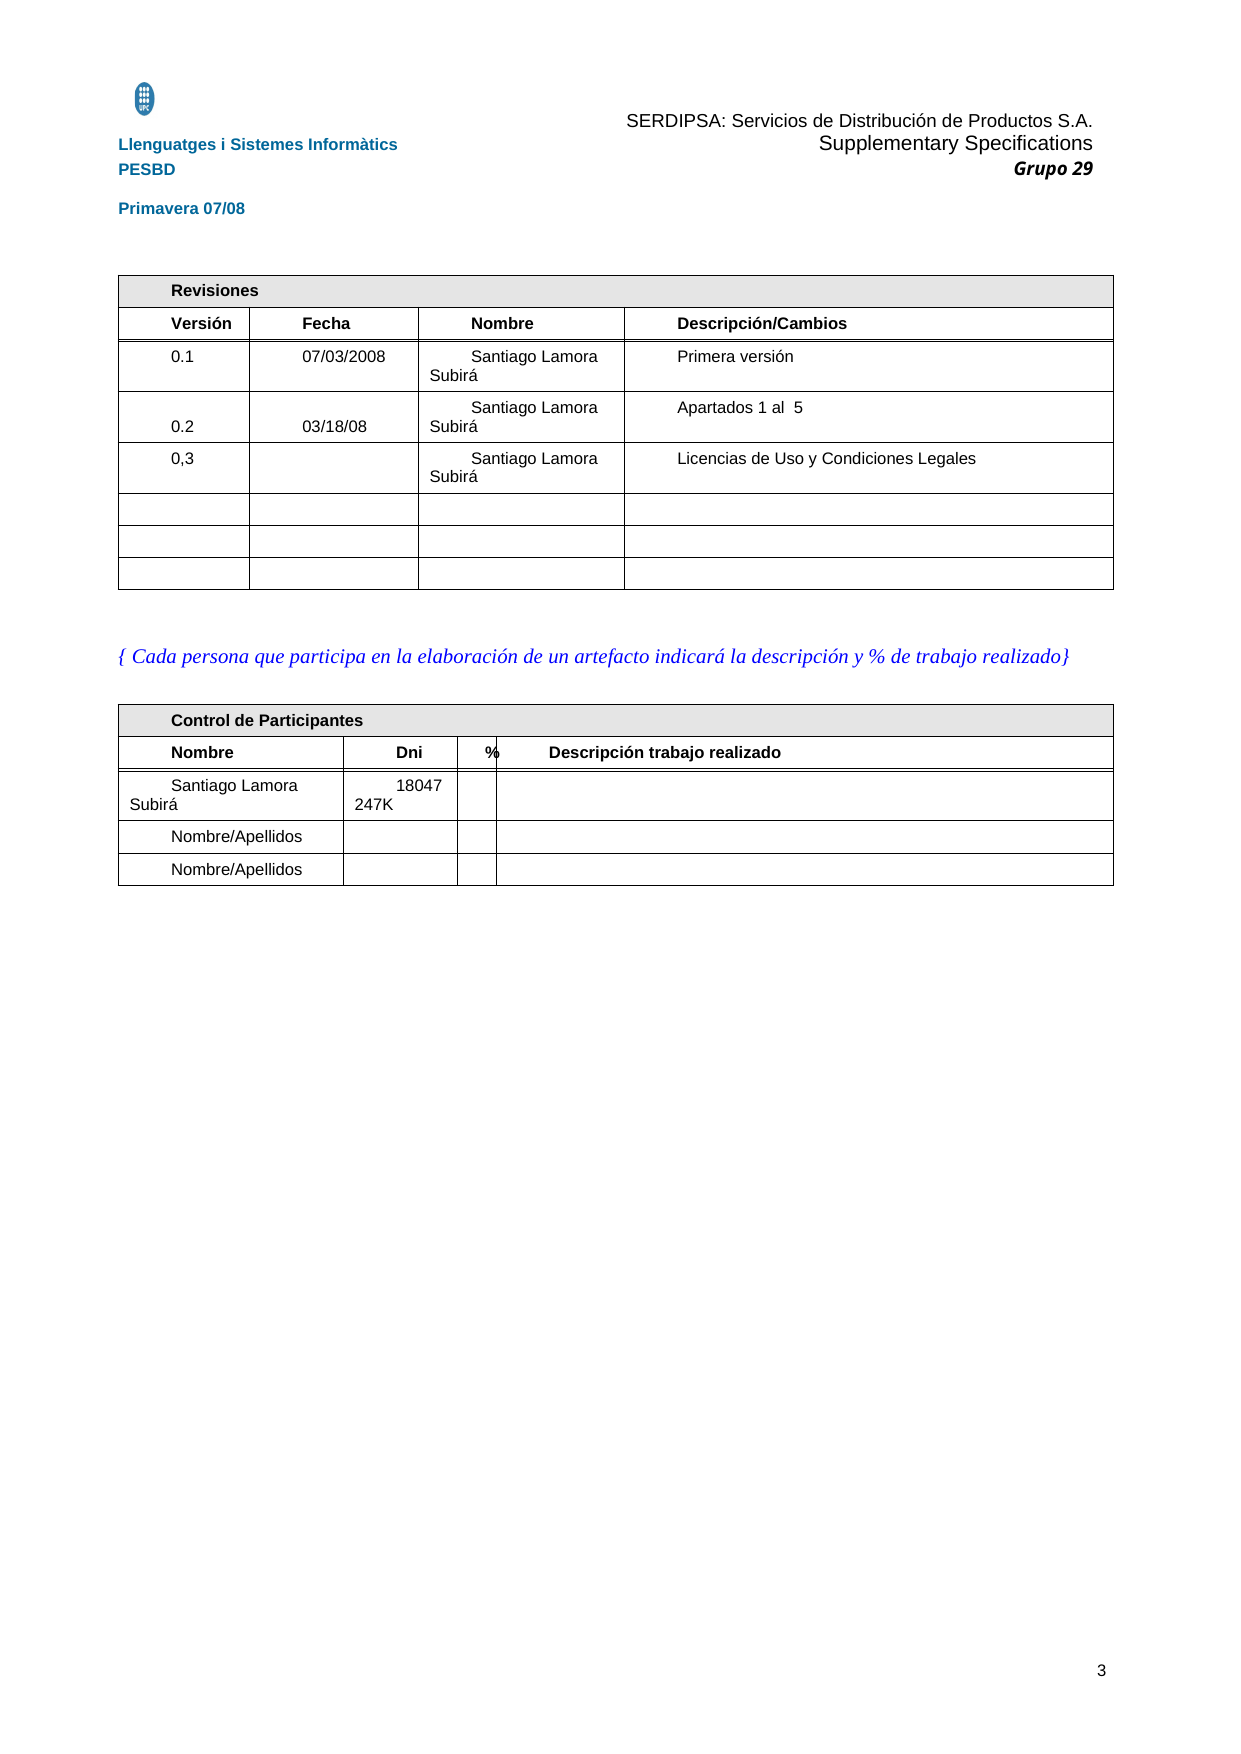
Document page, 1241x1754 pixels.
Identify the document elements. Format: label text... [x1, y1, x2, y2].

table_cell Dni [344, 737, 457, 768]
table_cell Santiago Lamora Subirá [419, 342, 624, 391]
table_cell % [458, 737, 496, 768]
table_cell [250, 526, 418, 557]
table_cell 18/03/08 [250, 392, 418, 442]
table_header Control de Participantes [119, 705, 1113, 736]
table_cell Licencias de Uso y Condiciones Legales [625, 443, 1113, 493]
table_cell [625, 494, 1113, 525]
text { Cada persona que participa en la elaboración de un artefacto indicará la descripción y % de trabajo realizado} [118, 643, 1106, 668]
table_cell 0,2 [119, 392, 249, 442]
table_cell Santiago Lamora Subirá [119, 772, 343, 820]
table_cell [458, 854, 496, 885]
table_cell Descripción/Cambios [625, 308, 1113, 339]
table_cell Versión [119, 308, 249, 339]
table_header Revisiones [119, 276, 1113, 307]
table_cell Descripción trabajo realizado [497, 737, 1113, 768]
table_cell [458, 821, 496, 852]
table_cell Nombre [119, 737, 343, 768]
table_cell [419, 558, 624, 589]
table_cell [119, 494, 249, 525]
table_cell [250, 443, 418, 493]
table_cell Nombre/Apellidos [119, 854, 343, 885]
table_cell [119, 558, 249, 589]
table_cell [344, 854, 457, 885]
table_cell [458, 772, 496, 820]
table_cell [625, 558, 1113, 589]
table_cell [497, 772, 1113, 820]
table_cell [344, 821, 457, 852]
table_cell Fecha [250, 308, 418, 339]
table_cell Apartados 1 al 5 [625, 392, 1113, 442]
table_cell [497, 854, 1113, 885]
table_cell [419, 494, 624, 525]
table_cell Santiago Lamora Subirá [419, 392, 624, 442]
table_cell [250, 494, 418, 525]
table_cell Nombre [419, 308, 624, 339]
table_cell [419, 526, 624, 557]
table_cell 0.1 [119, 342, 249, 391]
table_cell 07/03/2008 [250, 342, 418, 391]
table_cell 18047247K [344, 772, 457, 820]
table_cell Santiago Lamora Subirá [419, 443, 624, 493]
table_cell [119, 526, 249, 557]
table_cell [625, 526, 1113, 557]
table_cell Nombre/Apellidos [119, 821, 343, 852]
table_cell [250, 558, 418, 589]
table_cell Primera versión [625, 342, 1113, 391]
table_cell 0,3 [119, 443, 249, 493]
table_cell [497, 821, 1113, 852]
